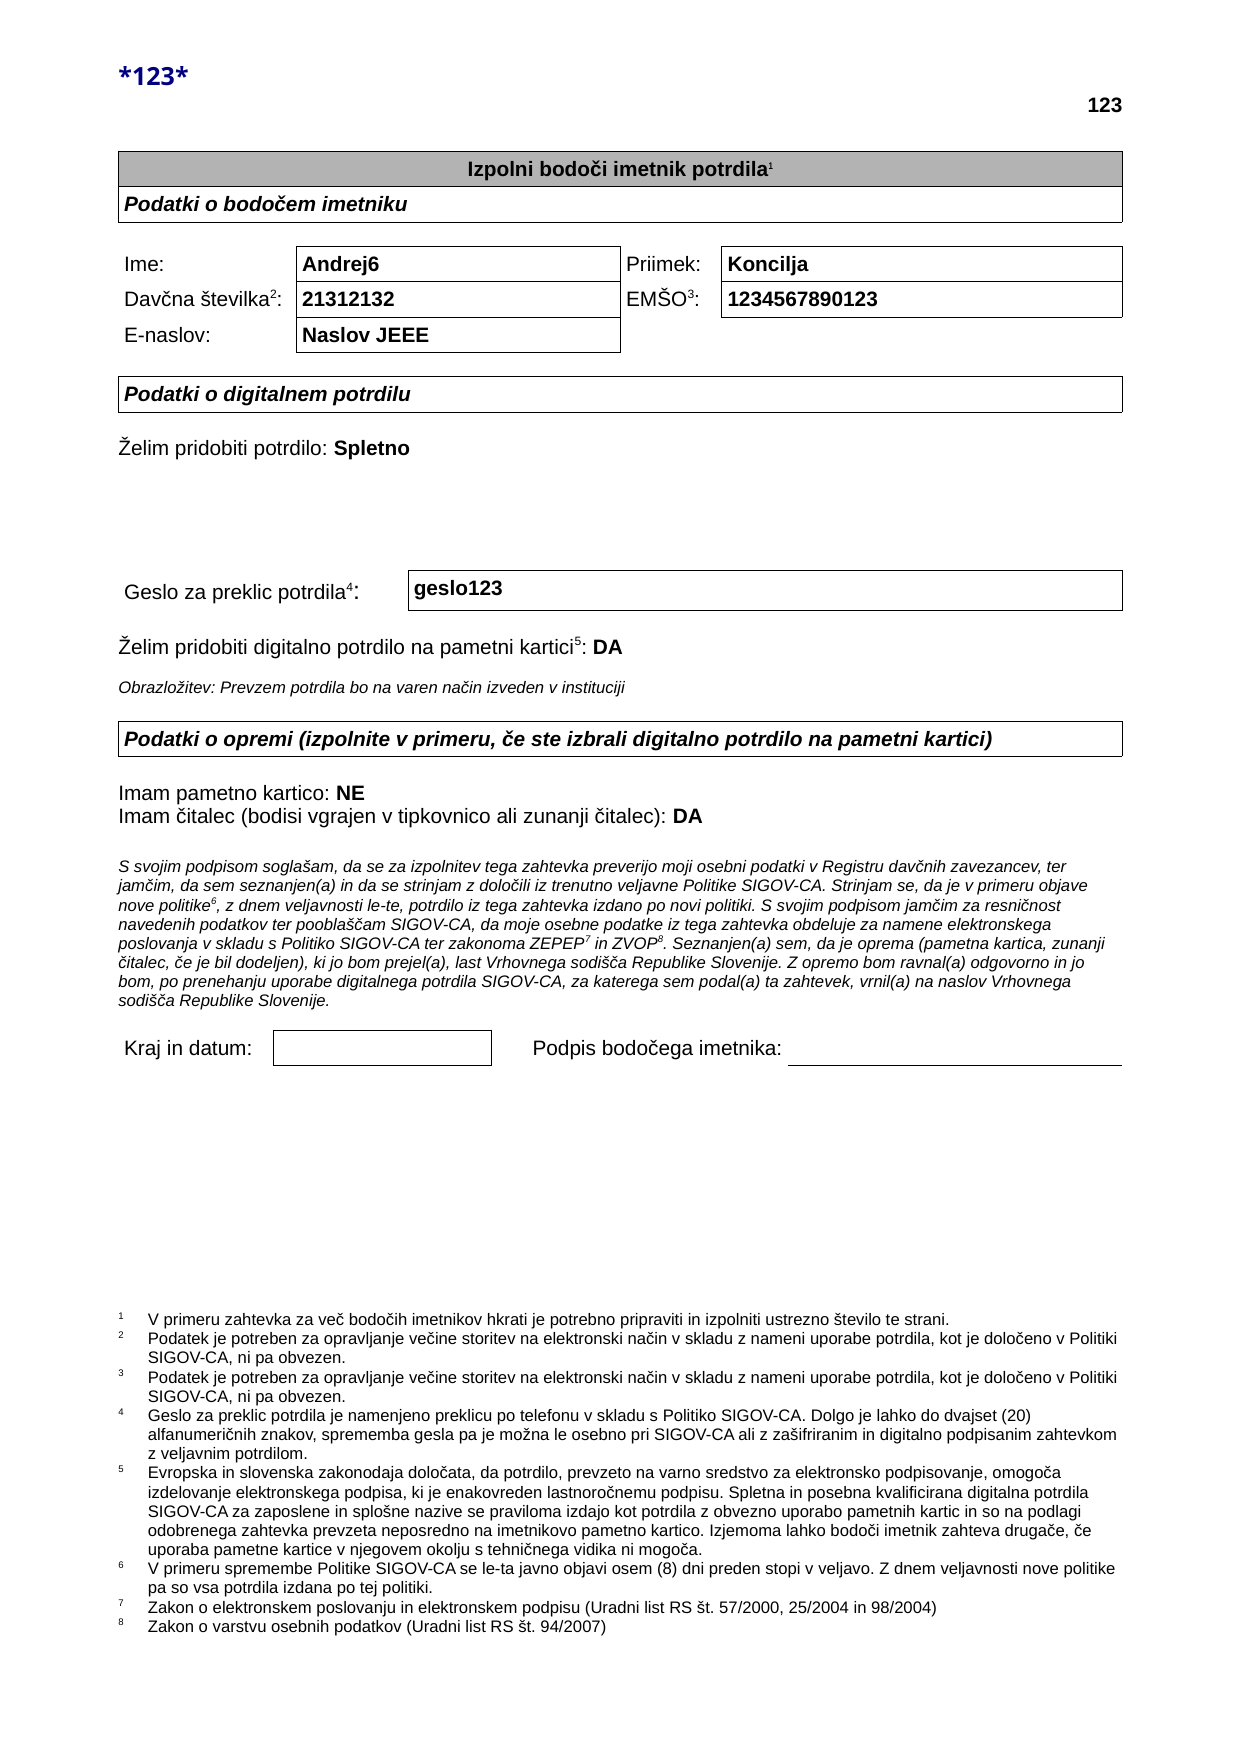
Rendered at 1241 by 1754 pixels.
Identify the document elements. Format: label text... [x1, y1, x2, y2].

table_header Priimek: [621, 246, 721, 281]
table_header Izpolni bodoči imetnik potrdila [119, 152, 1122, 186]
table_header Geslo za preklic potrdila: [118, 570, 408, 610]
text S svojim podpisom soglašam, da se za izpolnitev tega zahtevka preverijo moji osebni podatki v Registru davčnih zavezancev, ter jamčim, da sem seznanjen(a) in da se strinjam z določili iz trenutno veljavne Politike SIGOV-CA. Strinjam se, da je v primeru objave nove politike, z dnem veljavnosti le-te, potrdilo iz tega zahtevka izdano po novi politiki. S svojim podpisom jamčim za resničnost navedenih podatkov ter pooblaščam SIGOV-CA, da moje osebne podatke iz tega zahtevka obdeluje za namene elektronskega poslovanja v skladu s Politiko SIGOV-CA ter zakonoma ZEPEP in ZVOP. Seznanjen(a) sem, da je oprema (pametna kartica, zunanji čitalec, če je bil dodeljen), ki jo bom prejel(a), last Vrhovnega sodišča Republike Slovenije. Z opremo bom ravnal(a) odgovorno in jo bom, po prenehanju uporabe digitalnega potrdila SIGOV-CA, za katerega sem podal(a) ta zahtevek, vrnil(a) na naslov Vrhovnega sodišča Republike Slovenije. [118, 857, 1122, 1010]
table_cell [621, 317, 721, 352]
table_header Podpis bodočega imetnika: [492, 1030, 788, 1065]
table_cell Naslov JEEE [297, 318, 620, 352]
text Zakon o varstvu osebnih podatkov (Uradni list RS št. 94/2007) [118, 1617, 1122, 1636]
text V primeru spremembe Politike SIGOV-CA se le-ta javno objavi osem (8) dni preden stopi v veljavo. Z dnem veljavnosti nove politike pa so vsa potrdila izdana po tej politiki. [118, 1559, 1122, 1597]
text Želim pridobiti potrdilo: Spletno [118, 436, 1122, 460]
text *123* [118, 59, 1104, 93]
table_cell [721, 318, 1122, 352]
table_cell 21312132 [297, 282, 620, 317]
table_header Ime: [118, 246, 296, 281]
table_cell Davčna številka: [118, 281, 296, 317]
text Obrazložitev: Prevzem potrdila bo na varen način izveden v instituciji [118, 678, 1122, 697]
table_header [274, 1031, 491, 1065]
table_header geslo123 [409, 571, 1122, 610]
table_header Podatki o opremi (izpolnite v primeru, če ste izbrali digitalno potrdilo na pametni kartici) [119, 722, 1122, 756]
text Imam čitalec (bodisi vgrajen v tipkovnico ali zunanji čitalec): DA [118, 804, 1122, 828]
table_header Podatki o digitalnem potrdilu [119, 377, 1122, 412]
text Želim pridobiti digitalno potrdilo na pametni kartici: DA [118, 634, 1122, 658]
table_header [788, 1030, 1122, 1065]
table_header Koncilja [722, 247, 1122, 281]
table_header Kraj in datum: [118, 1030, 273, 1065]
text Zakon o elektronskem poslovanju in elektronskem podpisu (Uradni list RS št. 57/2000, 25/2004 in 98/2004) [118, 1597, 1122, 1617]
table_cell Podatki o bodočem imetniku [119, 187, 1122, 222]
text 123 [118, 93, 1122, 117]
table_cell E-naslov: [118, 317, 296, 352]
table_header Andrej6 [297, 247, 620, 281]
table_cell 1234567890123 [722, 282, 1122, 317]
text Imam pametno kartico: NE [118, 780, 1122, 804]
text Evropska in slovenska zakonodaja določata, da potrdilo, prevzeto na varno sredstvo za elektronsko podpisovanje, omogoča izdelovanje elektronskega podpisa, ki je enakovreden lastnoročnemu podpisu. Spletna in posebna kvalificirana digitalna potrdila SIGOV-CA za zaposlene in splošne nazive se praviloma izdajo kot potrdila z obvezno uporabo pametnih kartic in so na podlagi odobrenega zahtevka prevzeta neposredno na imetnikovo pametno kartico. Izjemoma lahko bodoči imetnik zahteva drugače, če uporaba pametne kartice v njegovem okolju s tehničnega vidika ni mogoča. [118, 1463, 1122, 1559]
table_cell EMŠO: [621, 281, 721, 317]
